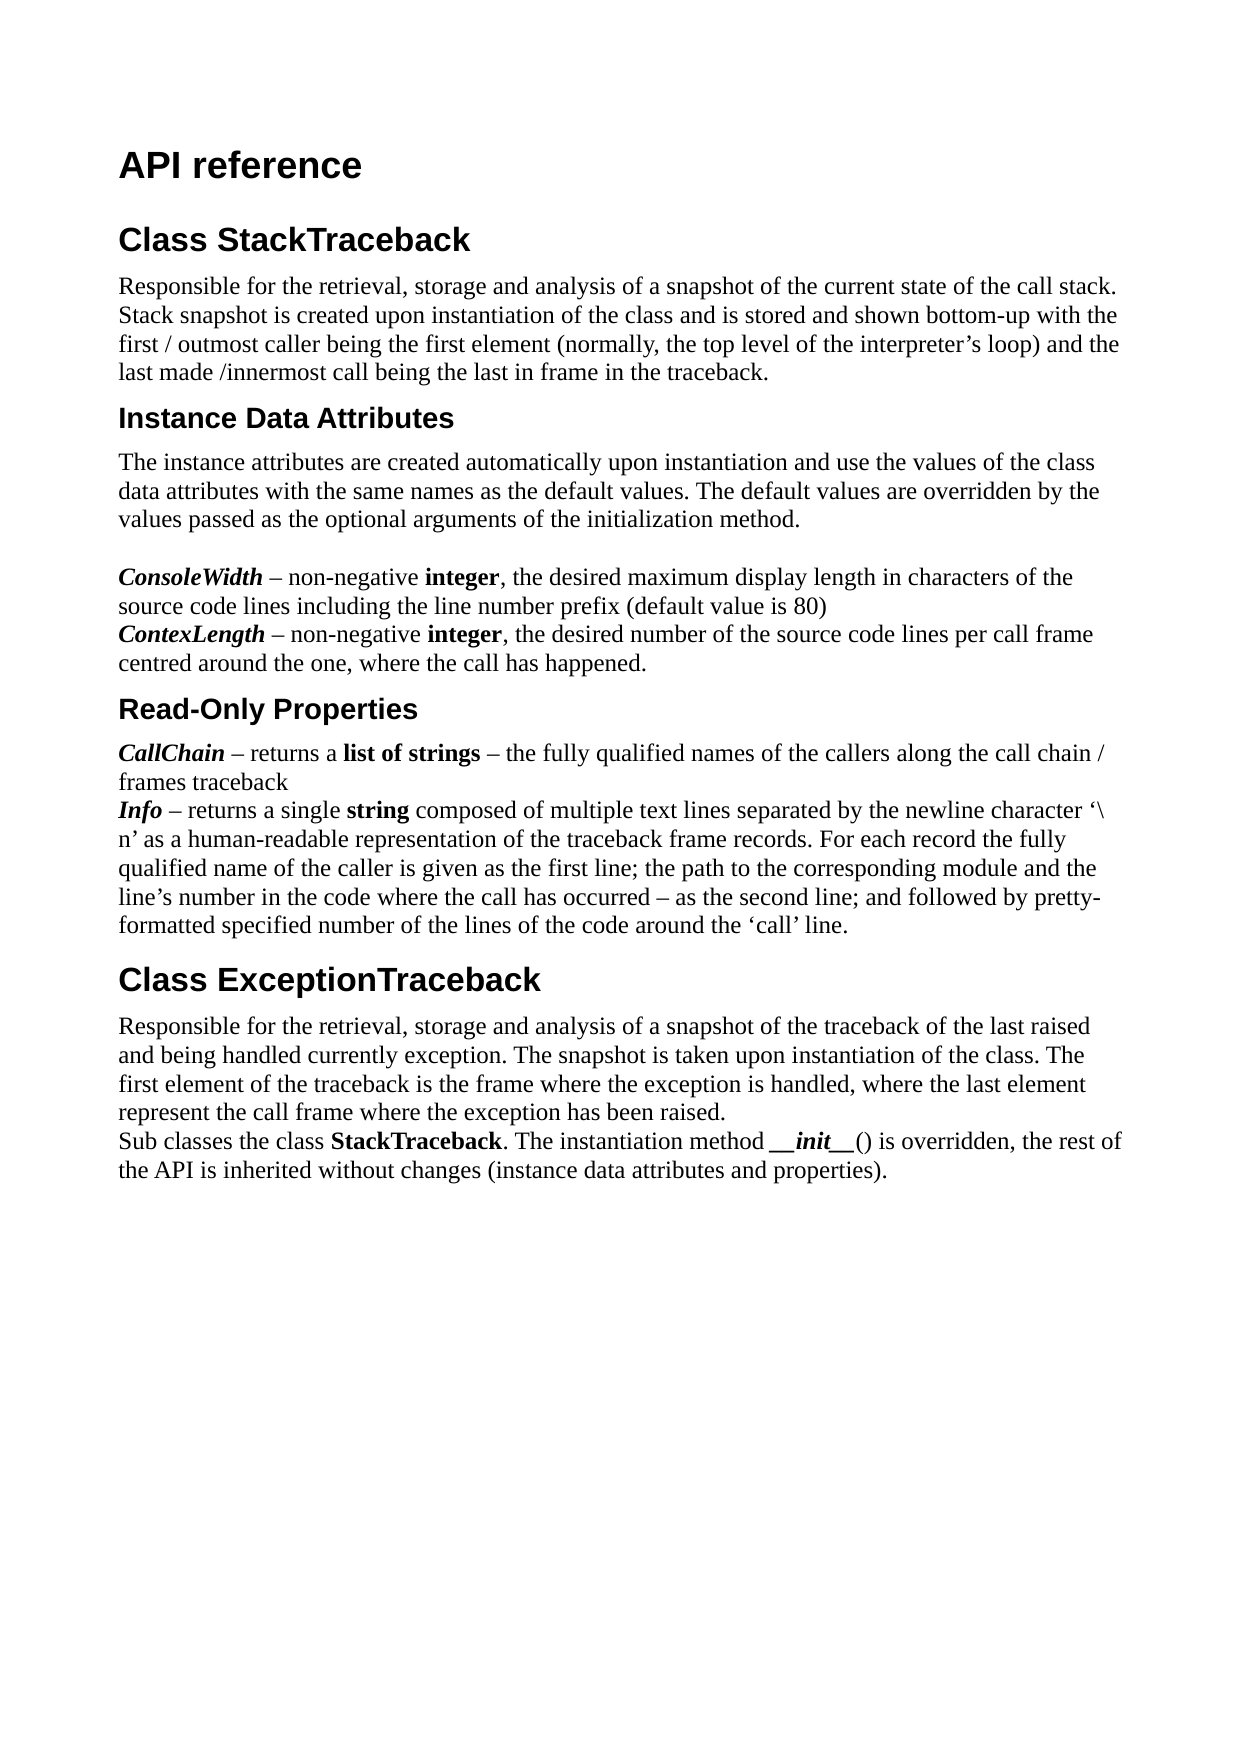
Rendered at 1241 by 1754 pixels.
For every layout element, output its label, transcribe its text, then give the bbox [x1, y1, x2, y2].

text Info – returns a single string composed of multiple text lines separated by the newline character ‘\n’ as a human-readable representation of the traceback frame records. For each record the fully qualified name of the caller is given as the first line; the path to the corresponding module and the line’s number in the code where the call has occurred – as the second line; and followed by pretty-formatted specified number of the lines of the code around the ‘call’ line. [118, 795, 1122, 939]
text The instance attributes are created automatically upon instantiation and use the values of the class data attributes with the same names as the default values. The default values are overridden by the values passed as the optional arguments of the initialization method. [118, 447, 1122, 533]
subtitle Read-Only Properties [118, 692, 1122, 725]
text Sub classes the class StackTraceback. The instantiation method __init__() is overridden, the rest of the API is inherited without changes (instance data attributes and properties). [118, 1126, 1122, 1184]
subtitle API reference [118, 143, 1122, 187]
subtitle Class StackTraceback [118, 220, 1122, 259]
text ConsoleWidth – non-negative integer, the desired maximum display length in characters of the source code lines including the line number prefix (default value is 80) [118, 562, 1122, 619]
subtitle Class ExceptionTraceback [118, 960, 1122, 999]
text Responsible for the retrieval, storage and analysis of a snapshot of the traceback of the last raised and being handled currently exception. The snapshot is taken upon instantiation of the class. The first element of the traceback is the frame where the exception is handled, where the last element represent the call frame where the exception has been raised. [118, 1011, 1122, 1126]
text Responsible for the retrieval, storage and analysis of a snapshot of the current state of the call stack. Stack snapshot is created upon instantiation of the class and is stored and shown bottom-up with the first / outmost caller being the first element (normally, the top level of the interpreter’s loop) and the last made /innermost call being the last in frame in the traceback. [118, 271, 1122, 386]
subtitle Instance Data Attributes [118, 401, 1122, 434]
text CallChain – returns a list of strings – the fully qualified names of the callers along the call chain / frames traceback [118, 738, 1122, 795]
text ContexLength – non-negative integer, the desired number of the source code lines per call frame centred around the one, where the call has happened. [118, 619, 1122, 677]
